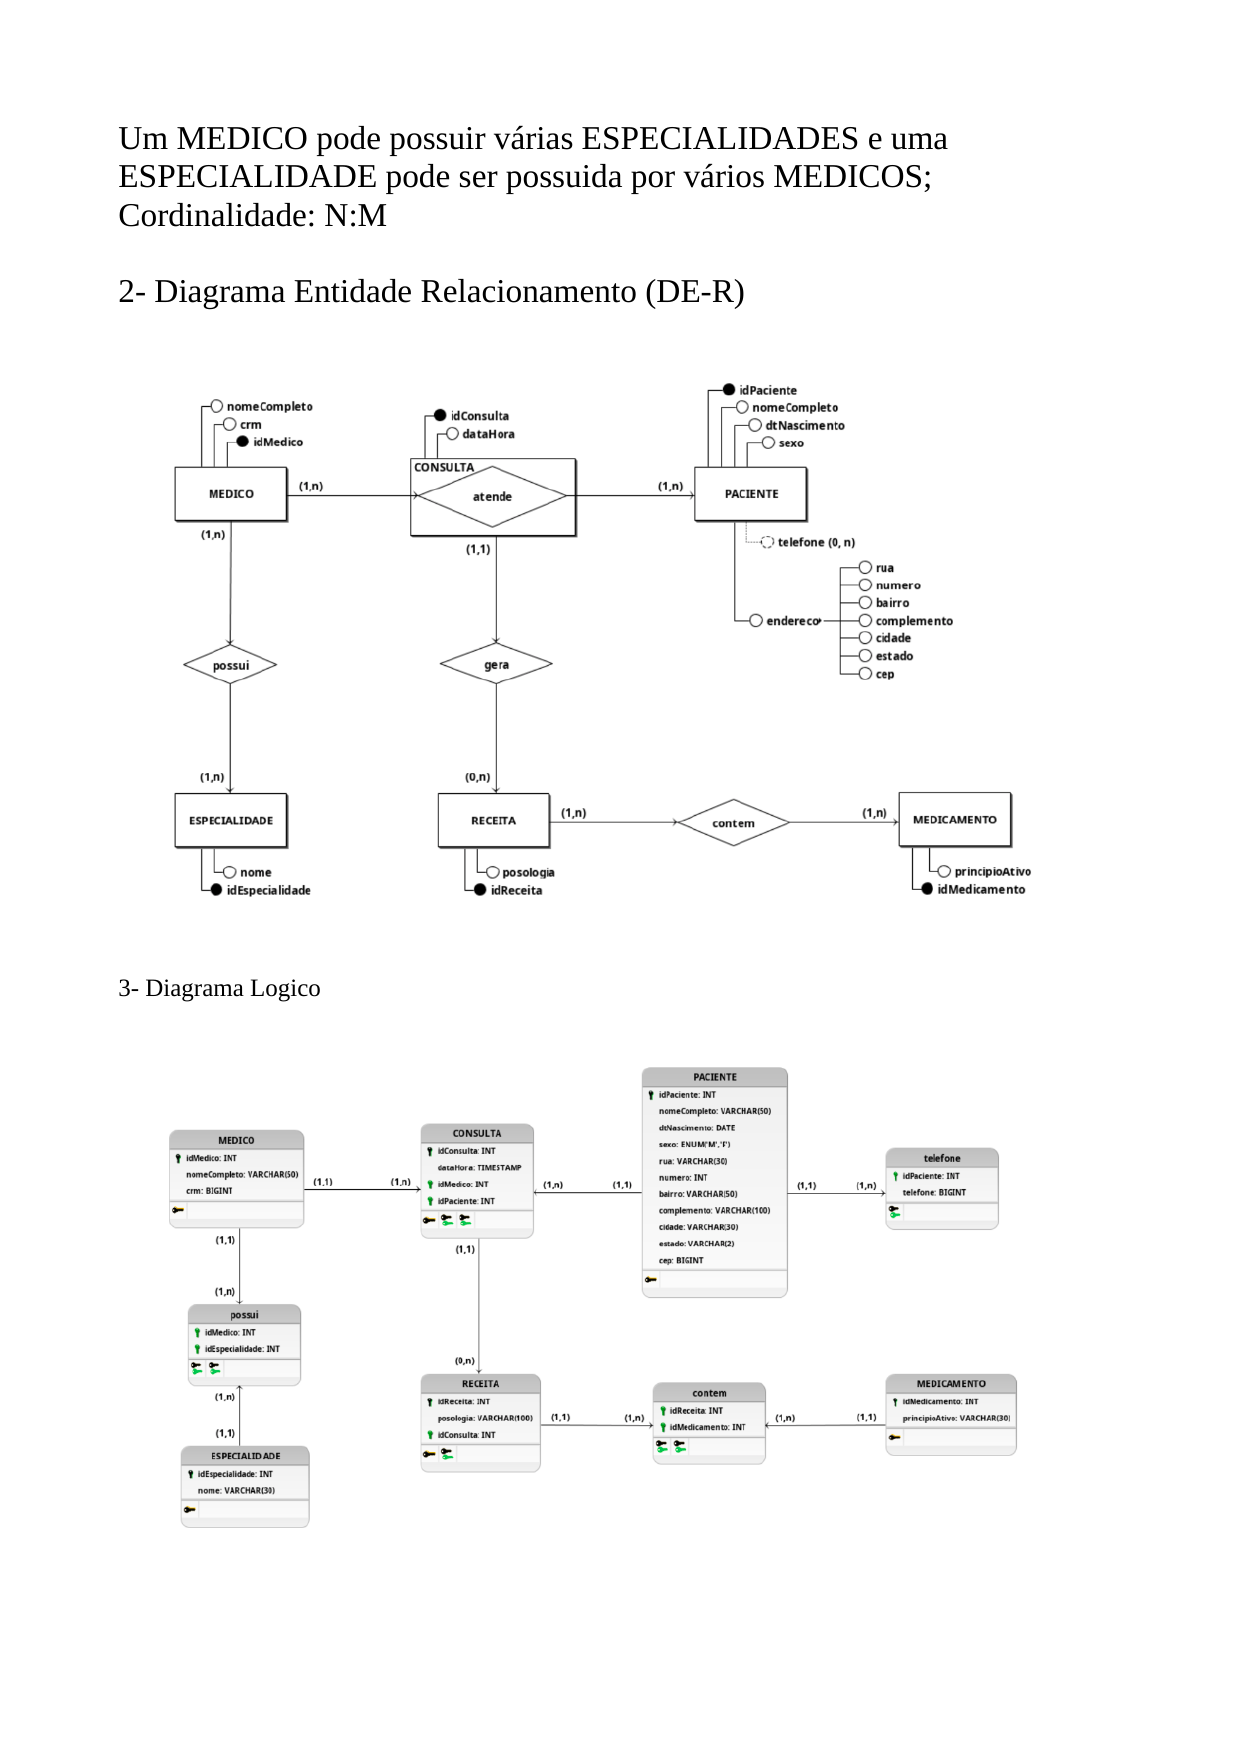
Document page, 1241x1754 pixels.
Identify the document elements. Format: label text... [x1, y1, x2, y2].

picture [118, 1030, 1123, 1536]
picture [118, 348, 1123, 916]
text Um MEDICO pode possuir várias ESPECIALIDADES e uma ESPECIALIDADE pode ser possuida por vários MEDICOS; [118, 118, 1122, 195]
text Cordinalidade: N:M [118, 195, 1122, 233]
text 3- Diagrama Logico [118, 973, 1122, 1002]
text 2- Diagrama Entidade Relacionamento (DE-R) [118, 271, 1122, 310]
